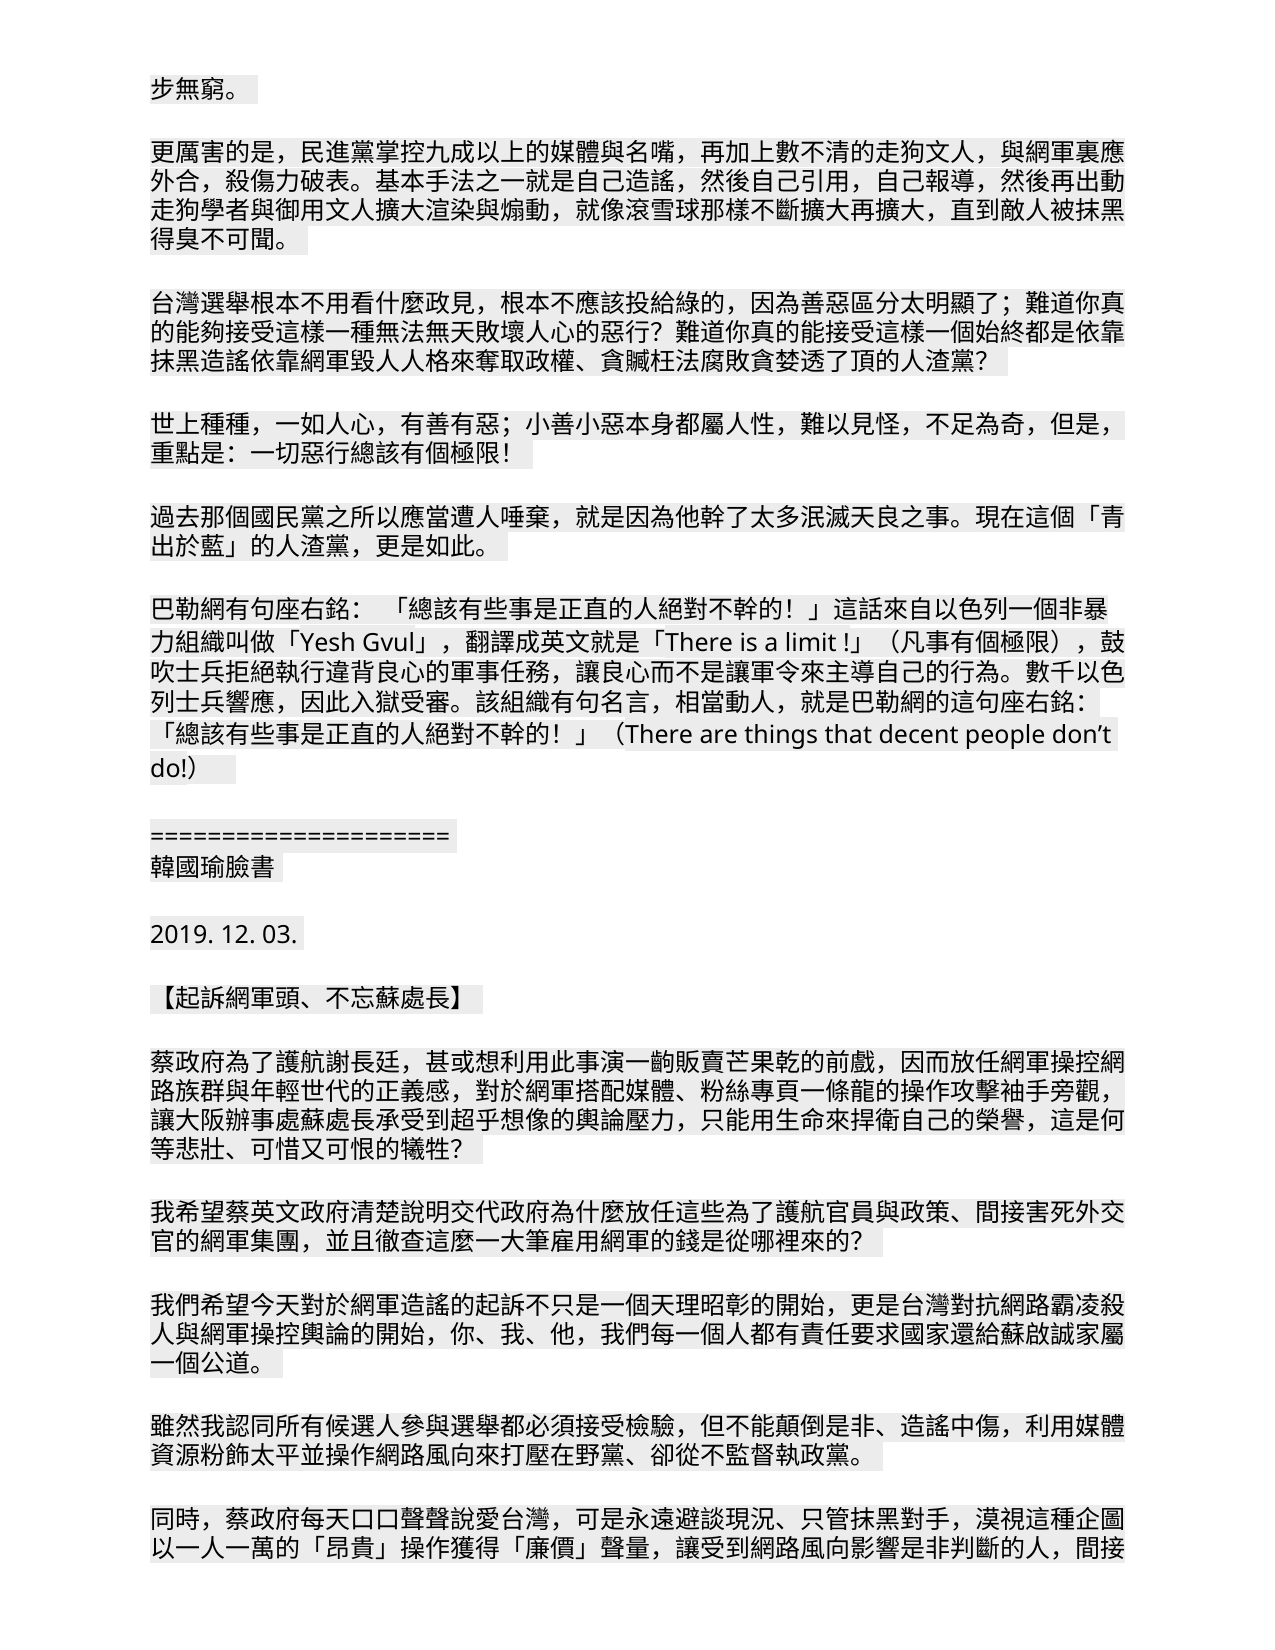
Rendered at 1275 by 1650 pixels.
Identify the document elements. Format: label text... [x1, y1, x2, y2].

text 卡韓政變 (200)：總該有些事是正直的人絕對不幹的！ 陳真 2019.12. 03. 抹黑的事，反覆講過幾百遍了，但卻極端重要，因為它不僅僅是一種卑鄙的政治工具，藉以奪權撈錢，更是一種台灣文化的毒瘤，一種社會病態，傷害異議與議論存在的可能性。 可以這麼說，打從我上大學第一天開始，成為一個黨外人士，一直到今天，都還是活在抹黑的痛苦折磨底下。 黨外時期沒有網路，但是，來自國民黨的耳語抹黑或媒體抹黑，照樣一天也沒有停過。 有了網路之後，人心之惡更是如虎添翼。 我從 21 年前 (1998年) 開始，就經常飽受人渣黨網軍的抹黑與人格毀滅，往往無所不用其極，無日無之；手段非常齷齪下流、喪心病狂，毫無人性，無中生有，空穴來風，憑空造謠，根本不是一般正常人所能想像的各種陰暗與卑鄙，存心就是要讓你人格破產，讓所有人對你感到厭惡與不屑。 過去黨外時代是國民黨抹黑我，21年前換民進黨接棒，抹黑得更加卑鄙無恥。要不是我慢慢學會看輕、看淡自己，加上心裏還有點憐憫之心，憐憫世人之惡，總算還挺得住，否則，我實在不知道任何一個人面對這樣一種鋪天蓋地的抹黑造謠時，如何可能活下去？ 我相信，一般人一定完全無法體會這樣一種不白之冤、這樣一種完全莫須有卻又根本無法澄清、鋪天蓋地的抹黑之痛苦。一般人，一旦面臨這樣一種遭遇，很可能就會像那位被人渣黨網軍刻意抹黑來製造仇中效應的大阪辦事處蘇處長那樣，自我了斷生命，結束痛苦。 公眾人物被抹黑，所承受的痛苦，其實遠遠比不上非公眾人物。因為，公眾人物隨時可以掌握麥克風對大眾提出澄清。而且，公眾人物動見觀瞻，他是不是如抹黑所言那樣一個人，其實很容易被大眾所清楚看見。 但是，非公眾人物卻只能一個人孤單地承擔起來自所有人的所有誤解、嘲諷、鄙視與醜化，難道你能對著比方說醫界或學界裏的每一個人說我不是這樣不是那樣、不曾這樣不曾那樣？千百條抹黑，如何可能一一澄清？而且，人們跟你並無私交，你如何可能對著無數對你充滿誤解的陌生人一一澄清？ 再說，抹黑之可怕，並不僅僅是造謠抹黑一些你根本不曾做過不曾說過的話；抹黑之可怕與沉重，更是在於把你「爭議化」與「污名化」，透過各種修辭，把你描繪成彷彿你的人格有著某種缺陷或病態。 大家聽得懂這裏頭的差別嗎？比方說韓國瑜或林義雄，他們都曾經遭受很可怕、鋪天蓋地的抹黑，抹成青面獠牙，抹成卑鄙小人，甚至林義雄還曾經被國民黨抹黑成殺害自己母親與一對雙胞胎女兒的滅門血案之幫凶，說他行使苦肉計，自己殺自己，以便嫁禍國民黨政府。 但是，他們做為一個公眾人物，抹黑之痛、抹黑之可怕以及抹黑所產生的人格毀滅效應，其實還是遠遠比不上非公眾人物。畢竟像你我這樣一些非公眾人物，你的所有冤屈和誤解、扭曲與栽贓之罪名，完全只能孤獨承受；除了你的家人以及極少數親友，幾乎所有人都對你充滿誤解與鄙夷。 二十幾年來，我一直過著某種近乎自我放逐的生活，一部份是隱士個性使然，一部份則是因為這樣一種抹黑的必然後果；我沒法和外界那些對我有所「根本誤解」的人相處；與其不斷啞巴吃黃蓮，不如放逐偏鄉，放逐圈外，放逐到一人世界裏。 打從八零年代我成為黨外人士之後，不管去到黨外的什麼場合或群眾聚會，就算我刻意躲藏或推辭，依然經常會被主持人點名上台致詞，動輒對我歌頌一番。我那時才剛上大學兩年，同志們就已經常說我是個「人格者」了，說我具有革命家的道德勇氣以及宗教家的悲憫情懷云云。我沒瞎掰，我手上還保存著一大堆信，是時下一些「黨外大老」當年寫給我的信，往往通篇都是推崇與讚美。 1997年，我出國念書。在這之前，我都還是個「人格者」。沒想到，不過才一兩年的時間，我就從「人格者」變成「人格破產者」。差不多是1998-1999年，當我開始批評民進黨大搞所謂「愛台灣」的族群挑撥時，幾乎是馬上，報應就來了，匿名網軍馬上對我發動人格毀滅。 一部份則是因為1998年我在英國發起了「反種族歧視運動」(Campaign Against Racial Discrimination，簡稱 CARD)，更是招惹了許多藍綠留學生以及當時仍是國民黨當權的台灣英駐辦事處。 那樣一種匿名網軍的抹黑與造謠，真是很可怕，很難想像怎麼會有人心思如此卑劣陰暗而複雜。而且，網軍抹黑往往是由官方所發動，甚至官員親自下海，匿名使壞，一人飾多角，自導自演，自我引用，自說自唱，栽贓抹黑，無所不用其極，完全就是泯滅人性。 最讓我難以想像的是，與我頗有淵源的慈林文教基金會，竟然也是抹黑者之一。林義雄是我出國念書的推薦人之一。基於我長年以來對他之正直人格的仰慕，我特別請他擔任我的「非學術部份」之推薦人。 林義雄也知道，我原本打算將來學成返國後回來慈林工作或教書。但是，僅僅在我出國念書一年之後，慈林的網站留言板竟然抹黑說我「終於露出馬腳」，說「陳真原來是國民黨派駐黨外的特務」，就只因為我批評民進黨不應該煽動群群對立與仇恨，我竟然一下子就被打成「黨國餘孽」，打成「政治敗類」，打成「全民公敵」。 我常說，我是在1998年才「轉大人」、「出社會」；直到那時候，我似乎才真正了解人性善惡之深沉以及台灣社會之陰暗與邪惡到何種卑鄙程度。 那時候的網軍雖是官方或黨的策動，藍綠都有份，但我不認為這些網軍是被黨所豢養。也就是說，在那個年代，我不認為網軍是為了錢辦事，而是人性之惡使然。也就是說，當一個人可以匿名行事時，他幾乎是不管多麼卑鄙醜陋的邪惡之事或謊話謠言都能做得出來，他根本不在乎什麼是非善惡與正直。 民進黨的崛起，最大功臣之一就是網軍，徹底充份利用了人性的邪惡，並且把網軍系統化，以鉅額公帑或黨產豢養成軍，操練出各種陰暗手法與齷齪手段，自導自演、栽贓抹黑，奧步無窮。 更厲害的是，民進黨掌控九成以上的媒體與名嘴，再加上數不清的走狗文人，與網軍裏應外合，殺傷力破表。基本手法之一就是自己造謠，然後自己引用，自己報導，然後再出動走狗學者與御用文人擴大渲染與煽動，就像滾雪球那樣不斷擴大再擴大，直到敵人被抹黑得臭不可聞。 台灣選舉根本不用看什麼政見，根本不應該投給綠的，因為善惡區分太明顯了；難道你真的能夠接受這樣一種無法無天敗壞人心的惡行？難道你真的能接受這樣一個始終都是依靠抹黑造謠依靠網軍毀人人格來奪取政權、貪贓枉法腐敗貪婪透了頂的人渣黨？ 世上種種，一如人心，有善有惡；小善小惡本身都屬人性，難以見怪，不足為奇，但是，重點是：一切惡行總該有個極限！ 過去那個國民黨之所以應當遭人唾棄，就是因為他幹了太多泯滅天良之事。現在這個「青出於藍」的人渣黨，更是如此。 巴勒網有句座右銘： 「總該有些事是正直的人絕對不幹的！」這話來自以色列一個非暴力組織叫做「Yesh Gvul」，翻譯成英文就是「There is a limit !」（凡事有個極限），鼓吹士兵拒絕執行違背良心的軍事任務，讓良心而不是讓軍令來主導自己的行為。數千以色列士兵響應，因此入獄受審。該組織有句名言，相當動人，就是巴勒網的這句座右銘：「總該有些事是正直的人絕對不幹的！」（There are things that decent people don’t do!） ===================== 韓國瑜臉書 2019. 12. 03. 【起訴網軍頭、不忘蘇處長】 蔡政府為了護航謝長廷，甚或想利用此事演一齣販賣芒果乾的前戲，因而放任網軍操控網路族群與年輕世代的正義感，對於網軍搭配媒體、粉絲專頁一條龍的操作攻擊袖手旁觀，讓大阪辦事處蘇處長承受到超乎想像的輿論壓力，只能用生命來捍衛自己的榮譽，這是何等悲壯、可惜又可恨的犧牲？ 我希望蔡英文政府清楚說明交代政府為什麼放任這些為了護航官員與政策、間接害死外交官的網軍集團，並且徹查這麼一大筆雇用網軍的錢是從哪裡來的？ 我們希望今天對於網軍造謠的起訴不只是一個天理昭彰的開始，更是台灣對抗網路霸凌殺人與網軍操控輿論的開始，你、我、他，我們每一個人都有責任要求國家還給蘇啟誠家屬一個公道。 雖然我認同所有候選人參與選舉都必須接受檢驗，但不能顛倒是非、造謠中傷，利用媒體資源粉飾太平並操作網路風向來打壓在野黨、卻從不監督執政黨。 同時，蔡政府每天口口聲聲說愛台灣，可是永遠避談現況、只管抹黑對手，漠視這種企圖以一人一萬的「昂貴」操作獲得「廉價」聲量，讓受到網路風向影響是非判斷的人，間接淪為政府殺人的劊子手。 我在此呼籲蔡英文政府徹查此案，並且查清經營網軍的費用是否有動用公帑。至於當時外交部有沒有施壓，是否官官相護卻讓自己同事蒙冤而死一事，我上任後一定秉公徹查，盡快還給蘇處長及其家人一個遲來的公道。 ================ 韓辦嗆問：楊蕙如有沒有拿蔡英文的錢？ 新頭殼newtalk &;#124; 黃建豪 綜合報導 2019.12.03 針對去年關西機場事件的駐大阪辦事處前處長蘇啟誠輕生案，台北地檢署偵辦替駐日代表謝長廷辯駁的網路帳號「idcc」，並起訴「卡神」楊蕙如及蔡福明後。韓國瑜競選辦公室發言人葉元之今（3日）更出面質疑，「請問楊蕙如有沒有拿總統蔡英文的錢？民進黨高層、謝長廷都應該說明清楚？」 葉元之表示，遭起訴的楊蕙如已經承認是用錢養網軍、在網路上帶風向，但他們想問的是，楊蕙如不可能自己出錢，那楊的錢是哪裡來的？請問是誰給楊錢？讓楊在網路上養網軍帶風向，誰是元兇要楊在網路上帶風向。 葉元之指出，去年日本關西機場淹水的事件，當時的網路輿論矛頭指向謝長廷，但沒過多久，網路上就出現「idcc」帶風向，說謝長廷管不到大阪辦事處，間接造成蘇啟臣之死，請問楊蕙如為什麼要幫謝長廷帶風向？楊蕙如就是謝長廷子弟兵，那是不是謝長廷指使楊蕙如去做這樣的事情，謝長廷必須出來說明，給國人一個交代。 葉元之接著提到，之前PTT曾經清查過挺英帳號，發現挺英帳號分成3個系統，其中1個系統就是楊蕙如的系統、還有「跑步哥」系統、「台獨機關槍」系統，既然楊蕙如是PTT認證的挺英系統，那請問楊蕙如有沒有拿蔡英文的錢？民進黨高層、謝長廷都應該說明清楚。 葉元之主張，楊蕙如被起訴，也證明網路上很多人都是拿錢辦事，也間接證實「黑韓產業鏈」的存在，因此要請問，一隻蟑螂後面會有幾百隻蟑螂，現在發現一個楊蕙如，請問後面千千萬萬的「民進黨楊蕙如們」在哪裡？呼籲這些楊蕙如們適可而止，也呼籲網路上被霸凌攻擊的人，勇敢站出來抵制。 監委認為，「idcc」表示謝管不到大阪處，部分內容竟與謝隔日在北海道受訪近似，且「idcc」幾次發文IP、包括東京及台灣政府機關專用網址，基於時間緊接及IP具地域關係、政府專用等特徵，有必要調查謝與「idcc」間有無關聯。 另，「idcc」同篇替謝護航發文稱：「大阪處態度的確很惡劣，也不用替他們說話了，爛就是爛，爛到該死地步。大阪處這些人就是十幾、幾十年下來跟當初那些國民黨派去、不會說日文的駐日代表一樣，是一群垃圾老油條，講難聽點叫黨國餘孽。」 ================ 外交官蘇啟誠之死！原來是民進黨「自己人」楊蕙如 2019/12/02 中時電子報 張國欽、楊馨 前駐大阪辦事處長蘇啟誠輕生，北市議員李明賢、新北市議員葉元之曾指控，當初網友「idcc」在PTT上發文帶風向，為駐日代表謝長廷卸責，如今再爆出idcc登入網路的IP位置，與曾幫謝長廷打選戰的卡神楊蕙如帳號「slow」相同，不得不讓人懷疑與謝有關。 李、葉呼籲，既然已逮到idcc帳號使用者，檢調應盡快查明，謝長廷更應出面說清楚，別讓大家活在迷霧中。月前，藍委多次踢爆農委會以政府預算外包養網軍，在網路上帶風向。李明賢、葉元之昨再指出，謝長廷有「idcc」為其開脫責任。 ================ 卡神砸錢養網軍 李明賢六問蔡英文：他不用下台？ 2019/12/02 中時電子報 李俊毅、楊馨 抓到了！涉蘇啟誠之死 卡神楊蕙如遭起訴 李明賢在臉書PO文，以《綠營網軍頭 抓到了》為題，探討楊蕙如涉案爭議案件。李說，「阿賢與葉元之前年9月主動提告，警方偵辦期間一度還吃案，表明ptt查不下去。如今終於真相大白，證實卡神幫謝長廷帶風向，也說明卡神就是綠營網軍頭，她的下線網軍截圖一張，居然就可以領1萬元 」。 ================= 卡神事件民進黨輕描淡寫 韓怒發文：須查幕後金主！ 2019/12/03 中時電子報 卡神楊蕙如涉入網軍帶風向，後續效應導致前大阪辦事處長蘇啟誠輕生。對此，國民黨總統候選人韓國瑜在昨深夜在臉書上貼出600字長文，痛心批判民進黨對這事件竟以「記取教訓」等話來回應，實在太過於冷血。 韓國瑜深夜發文，痛批民進黨用謊言掩蓋執政的失敗，令人不齒！如今面對人命關天的大事還一副事不關己的模樣，一個有為有守、有血有淚的政府難道不該主動協助調查，揪出網軍名單與幕後黑手嗎？ 雖然今天檢調終於還給了社會真相，但韓國瑜認為，整個事件的共犯結構仍然有待釐清，而且背後教唆出資的人也需負上法律與道義責任，應該要交代清楚誰是幕後金主！ 韓表示，一年前網軍將輿論上對駐日代表謝長廷的批評轉向大阪辦事處執行不力、責無旁貸，甚至出現黨國餘孽、爛到該死等惡劣、霸凌式的批評，再借刀網友譴責轉移焦點，造成了這場悲劇；韓國瑜想告訴各位網友，在相信並轉發某一則網路消息之前，請多思考幾分鐘且查清真相，不要輕易讓自己成為網路謠言的幫兇與殺手。 韓國瑜表示，這是一條中華民國外交官的寶貴人命，國家培養幾十年的外派官員在外為國爭取榮譽、協助國人，卻被特定網軍帶領輿論痛批，被逼到需要以死明志的絕境，至今想來依然令人痛心難過，民進黨居然以這種冷血輕蔑的態度，試圖將整個事件再次輕輕放下。 [150, 75, 1125, 1563]
